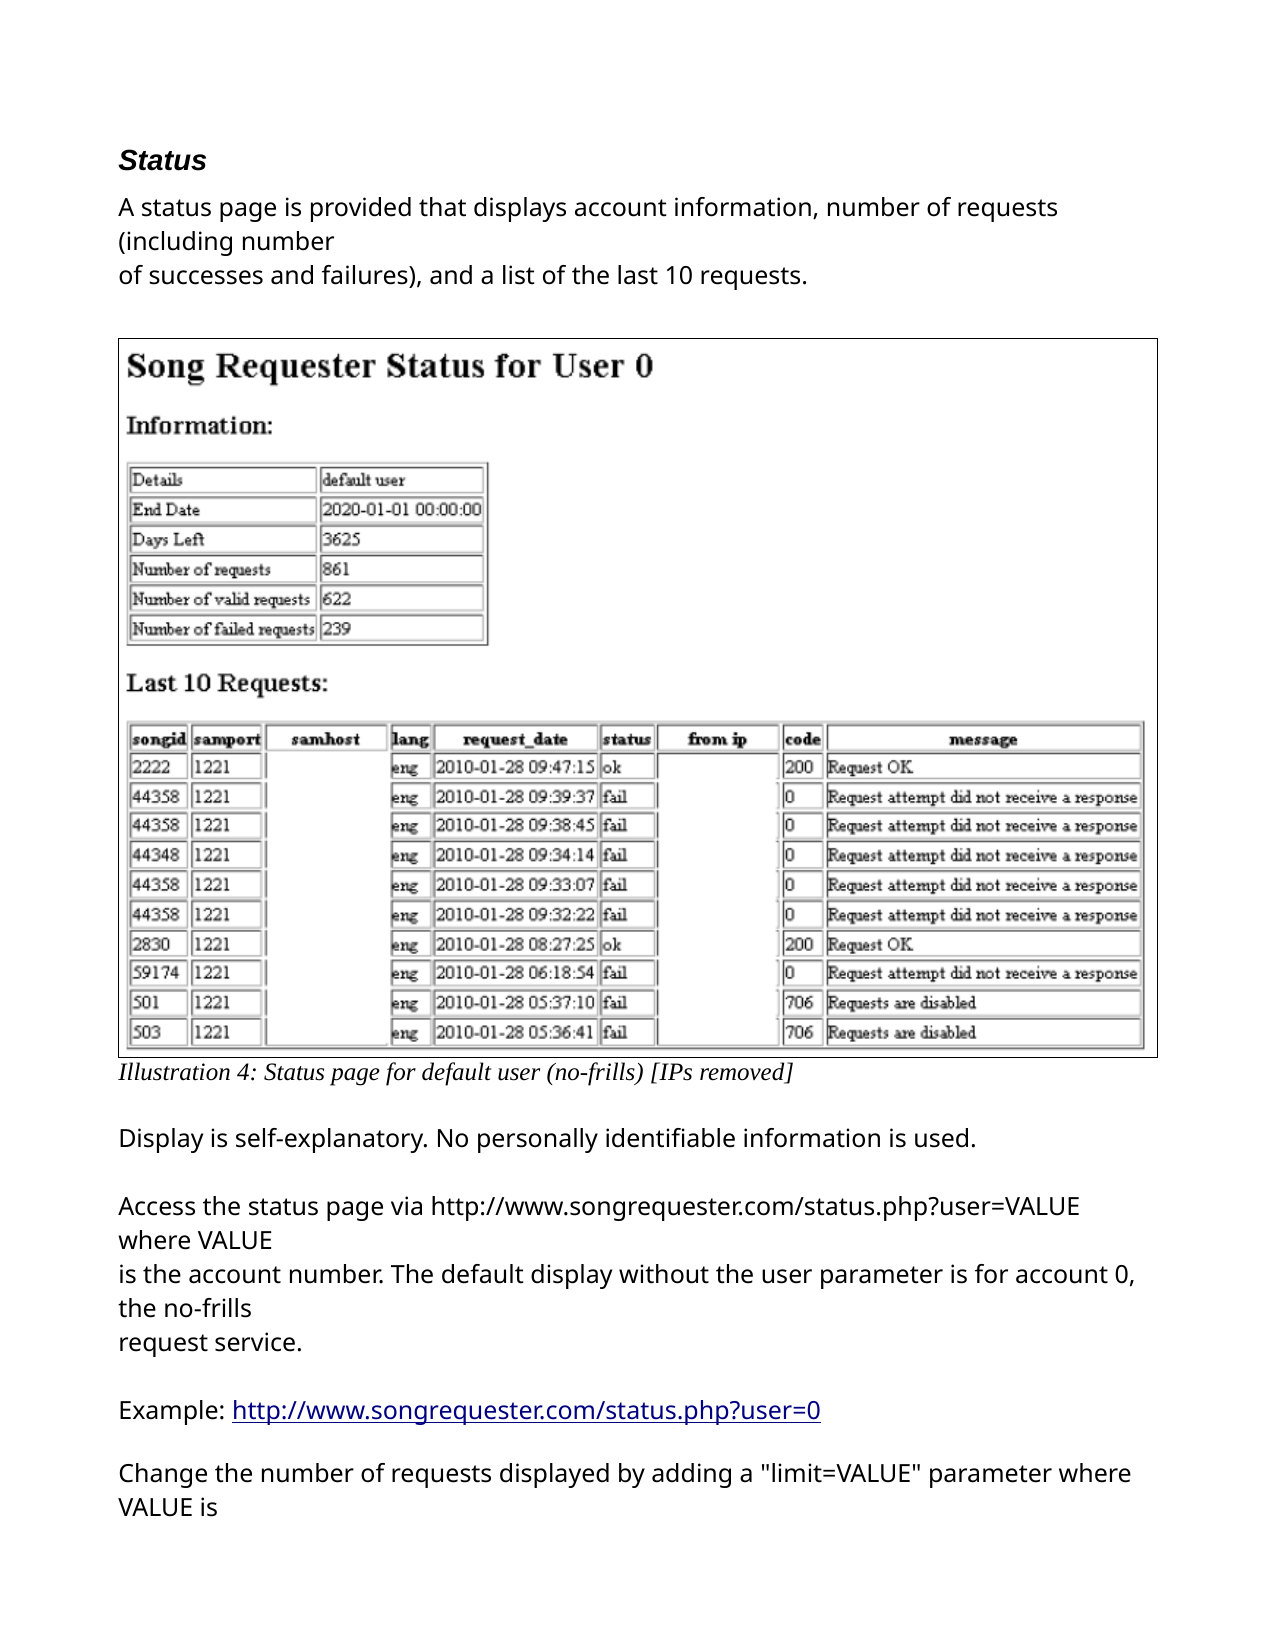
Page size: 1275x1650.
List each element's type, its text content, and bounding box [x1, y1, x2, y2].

text Change the number of requests displayed by adding a "limit=VALUE" parameter where VALUE is [118, 1455, 1157, 1523]
subtitle Status [118, 143, 1157, 177]
text request service. [118, 1324, 1157, 1359]
text Display is self-explanatory. No personally identifiable information is used. [118, 1120, 1157, 1154]
text of successes and failures), and a list of the last 10 requests. [118, 257, 1157, 291]
text Example: http://www.songrequester.com/status.php?user=0 [118, 1393, 1157, 1427]
text Access the status page via http://www.songrequester.com/status.php?user=VALUE where VALUE [118, 1188, 1157, 1256]
text is the account number. The default display without the user parameter is for account 0, the no-frills [118, 1256, 1157, 1324]
text Illustration 4: Status page for default user (no-frills) [IPs removed] [118, 1058, 1157, 1086]
text [119, 339, 1157, 1057]
text A status page is provided that displays account information, number of requests (including number [118, 189, 1157, 257]
